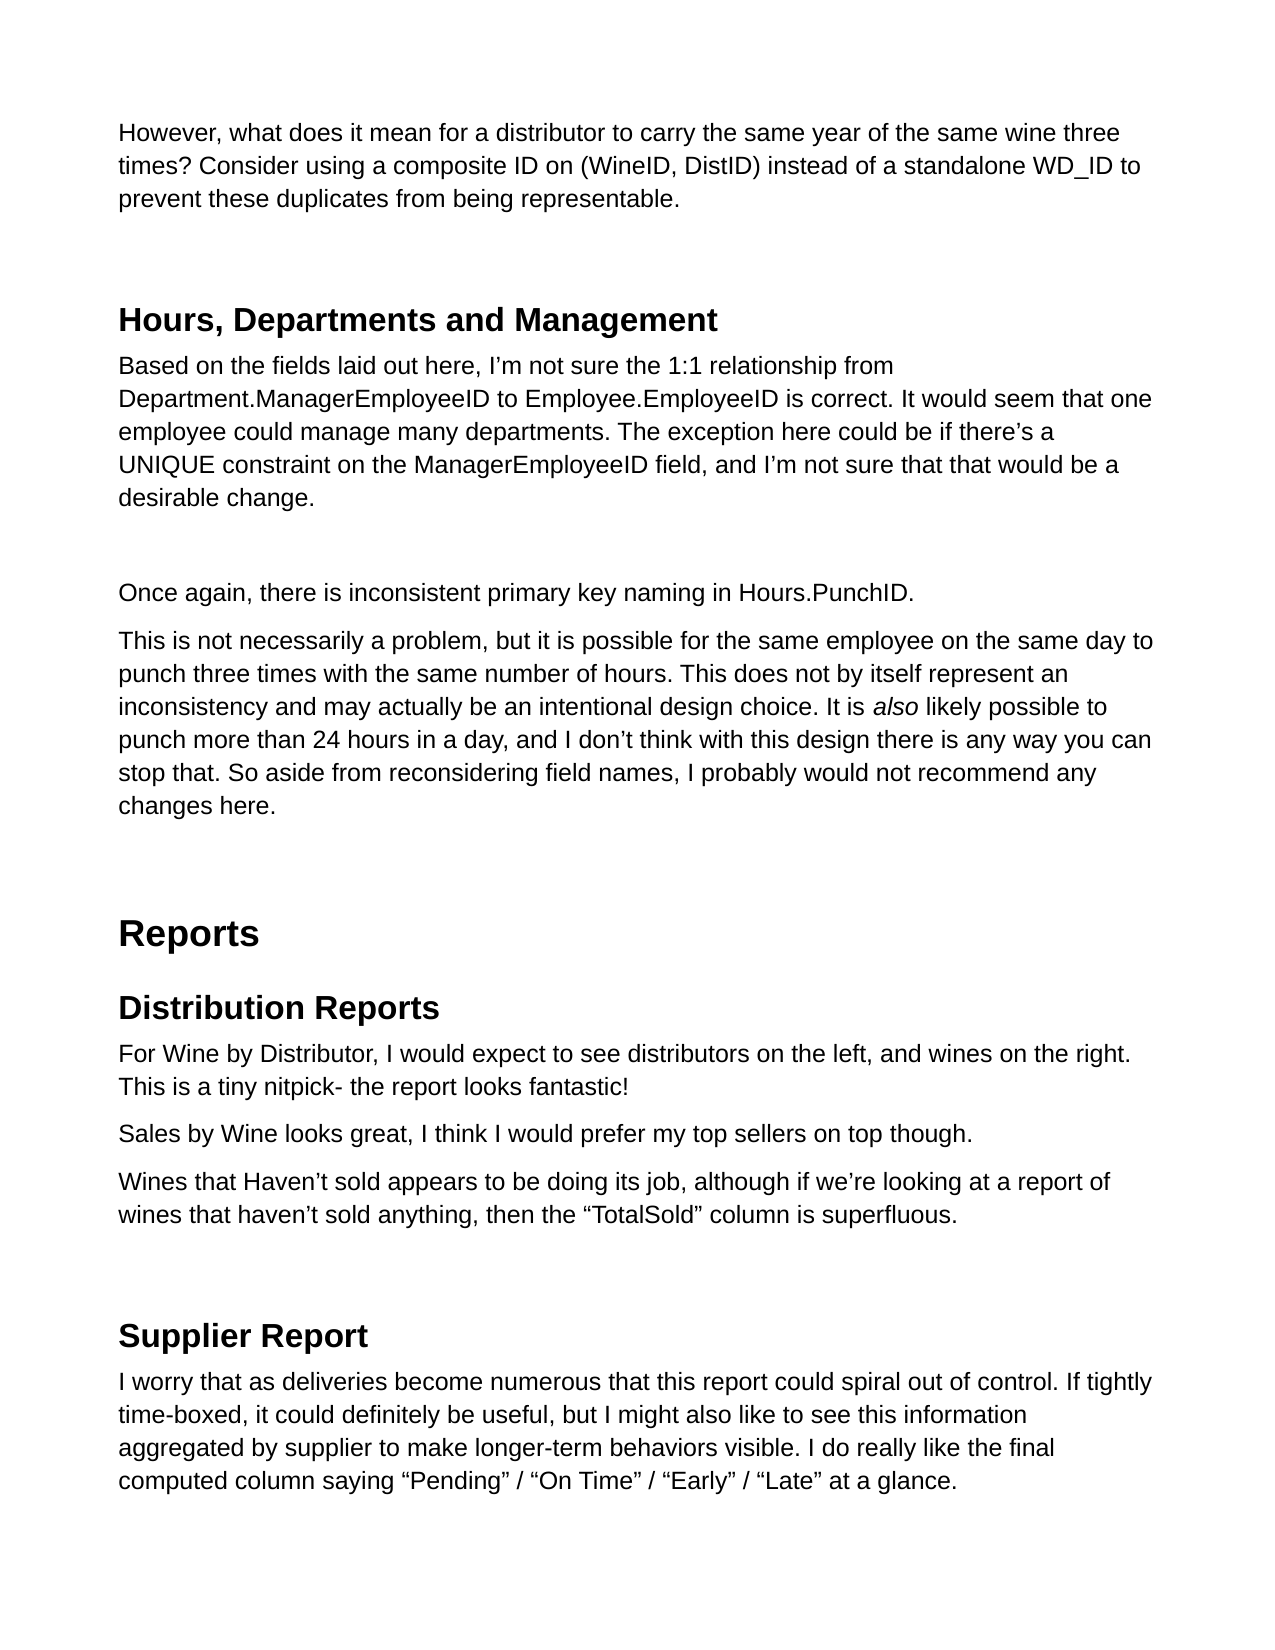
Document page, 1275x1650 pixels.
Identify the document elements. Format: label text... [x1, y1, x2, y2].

text For Wine by Distributor, I would expect to see distributors on the left, and wines on the right. This is a tiny nitpick- the report looks fantastic! [118, 1039, 1157, 1101]
text Sales by Wine looks great, I think I would prefer my top sellers on top though. [118, 1119, 1157, 1148]
text This is not necessarily a problem, but it is possible for the same employee on the same day to punch three times with the same number of hours. This does not by itself represent an inconsistency and may actually be an intentional design choice. It is also likely possible to punch more than 24 hours in a day, and I don’t think with this design there is any way you can stop that. So aside from reconsidering field names, I probably would not recommend any changes here. [118, 626, 1157, 820]
text However, what does it mean for a distributor to carry the same year of the same wine three times? Consider using a composite ID on (WineID, DistID) instead of a standalone WD_ID to prevent these duplicates from being representable. [118, 118, 1157, 213]
subtitle Reports [118, 911, 1157, 954]
subtitle Hours, Departments and Management [118, 300, 1157, 339]
text I worry that as deliveries become numerous that this report could spiral out of control. If tightly time-boxed, it could definitely be useful, but I might also like to see this information aggregated by supplier to make longer-term behaviors visible. I do really like the final computed column saying “Pending” / “On Time” / “Early” / “Late” at a glance. [118, 1367, 1157, 1495]
text Wines that Haven’t sold appears to be doing its job, although if we’re looking at a report of wines that haven’t sold anything, then the “TotalSold” column is superfluous. [118, 1167, 1157, 1229]
text Once again, there is inconsistent primary key naming in Hours.PunchID. [118, 578, 1157, 607]
text Based on the fields laid out here, I’m not sure the 1:1 relationship from Department.ManagerEmployeeID to Employee.EmployeeID is correct. It would seem that one employee could manage many departments. The exception here could be if there’s a UNIQUE constraint on the ManagerEmployeeID field, and I’m not sure that that would be a desirable change. [118, 351, 1157, 512]
subtitle Supplier Report [118, 1316, 1157, 1354]
subtitle Distribution Reports [118, 988, 1157, 1026]
